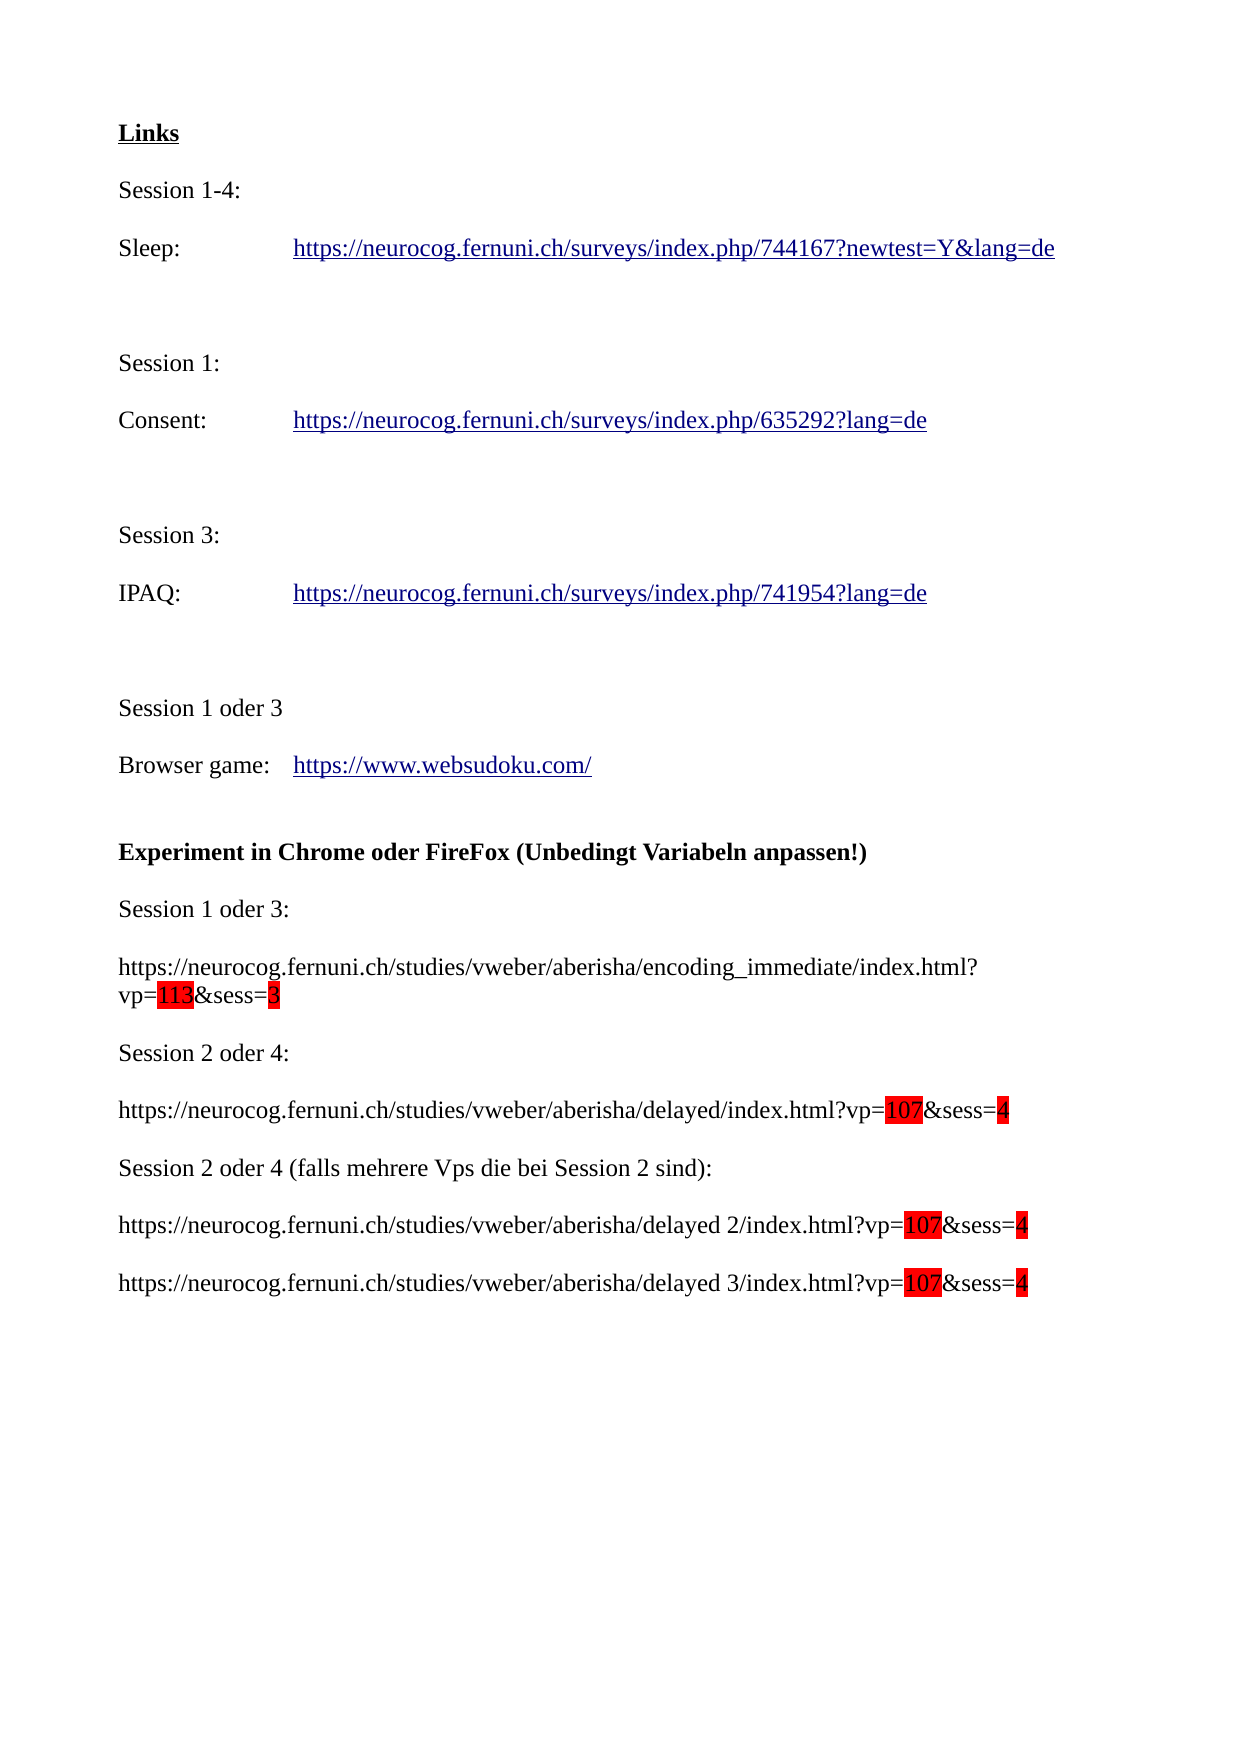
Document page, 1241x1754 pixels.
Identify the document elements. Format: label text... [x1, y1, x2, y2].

text https://neurocog.fernuni.ch/studies/vweber/aberisha/encoding_immediate/index.html?vp=113&sess=3 [118, 952, 1122, 1009]
text Consent: https://neurocog.fernuni.ch/surveys/index.php/635292?lang=de [118, 406, 1122, 434]
text https://neurocog.fernuni.ch/studies/vweber/aberisha/delayed 3/index.html?vp=107&sess=4 [118, 1268, 1122, 1297]
text Session 2 oder 4: [118, 1038, 1122, 1067]
text Browser game: https://www.websudoku.com/ [118, 751, 1122, 779]
text Session 1: [118, 348, 1122, 377]
text Session 1 oder 3 [118, 693, 1122, 722]
text Links [118, 118, 1122, 147]
text Session 3: [118, 521, 1122, 549]
text https://neurocog.fernuni.ch/studies/vweber/aberisha/delayed 2/index.html?vp=107&sess=4 [118, 1211, 1122, 1239]
text Experiment in Chrome oder FireFox (Unbedingt Variabeln anpassen!) [118, 837, 1122, 866]
text https://neurocog.fernuni.ch/studies/vweber/aberisha/delayed/index.html?vp=107&sess=4 [118, 1096, 1122, 1124]
text Sleep: https://neurocog.fernuni.ch/surveys/index.php/744167?newtest=Y&lang=de [118, 233, 1122, 262]
text Session 1 oder 3: [118, 894, 1122, 923]
text Session 1-4: [118, 176, 1122, 204]
text IPAQ: https://neurocog.fernuni.ch/surveys/index.php/741954?lang=de [118, 578, 1122, 607]
text Session 2 oder 4 (falls mehrere Vps die bei Session 2 sind): [118, 1153, 1122, 1182]
